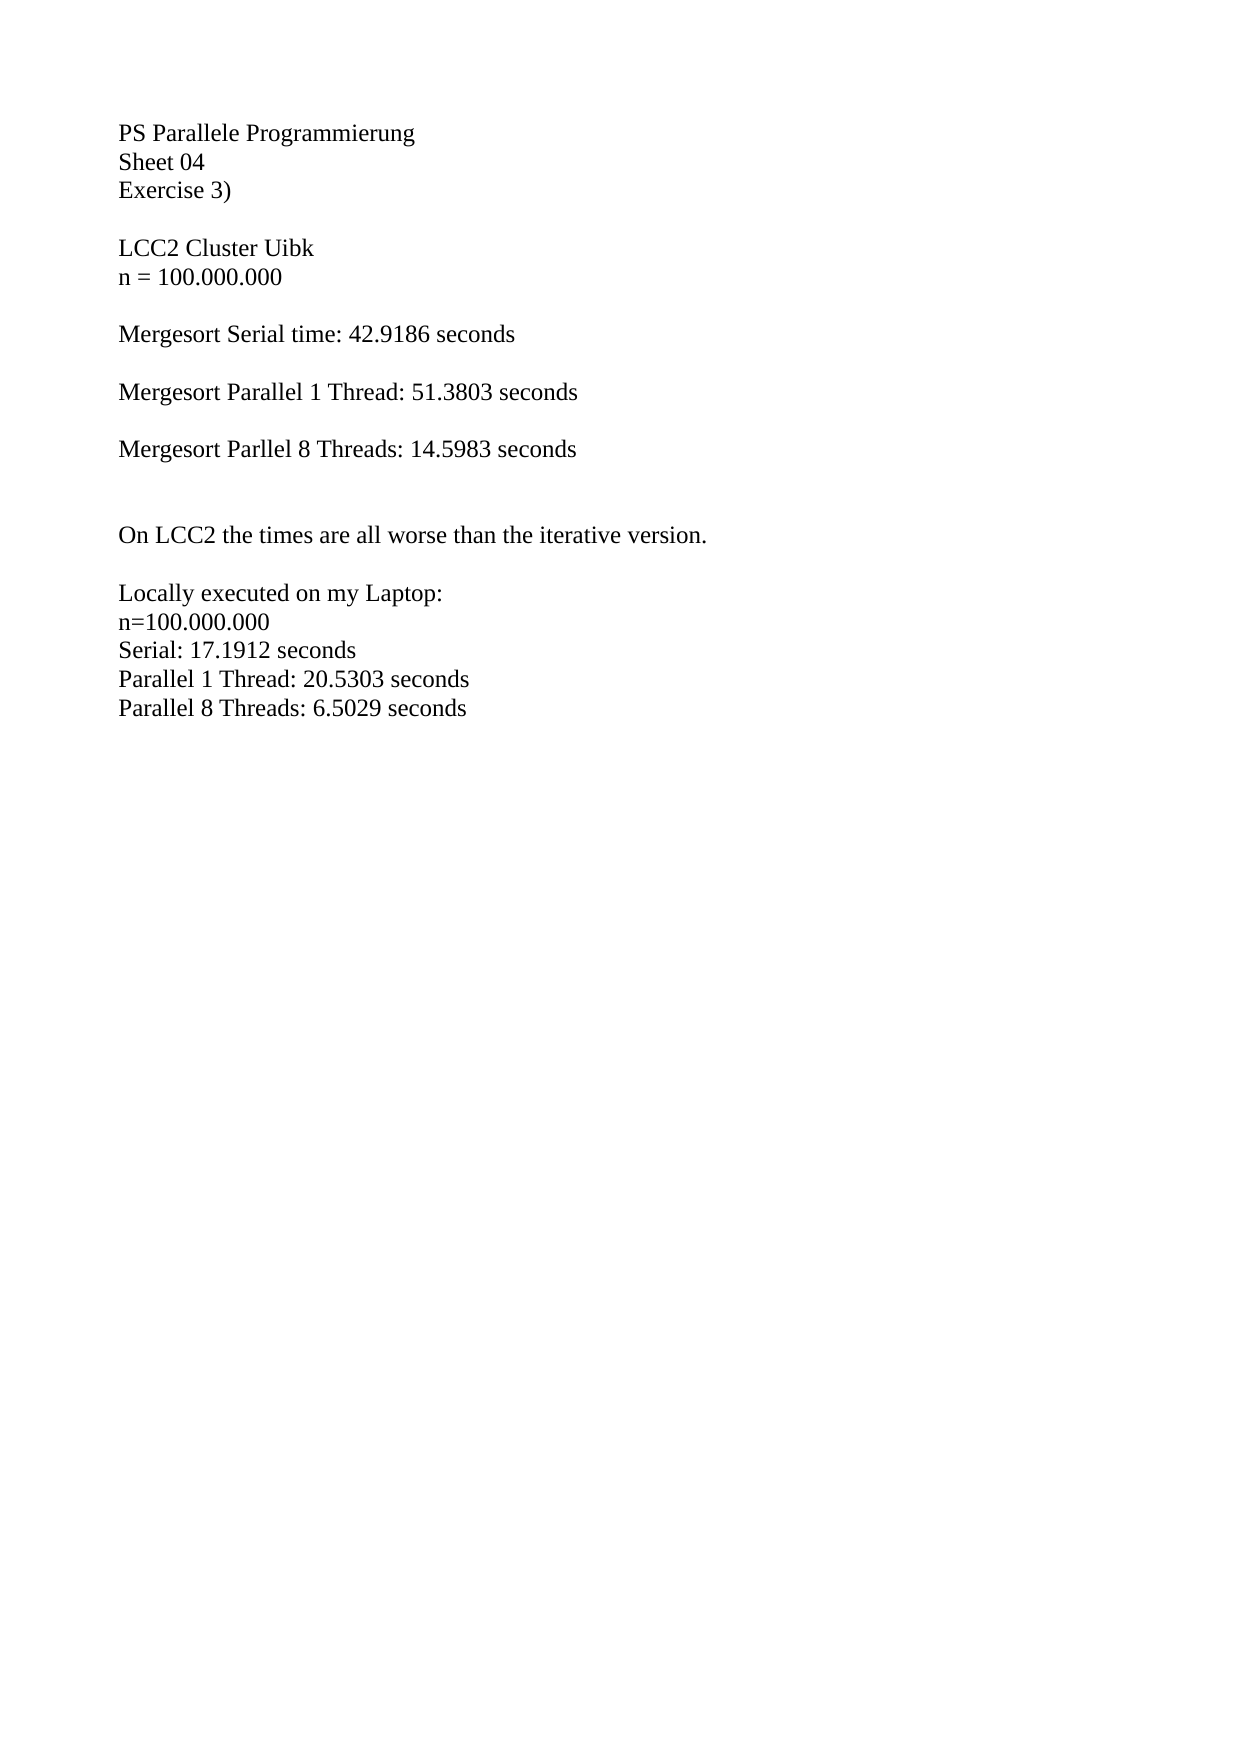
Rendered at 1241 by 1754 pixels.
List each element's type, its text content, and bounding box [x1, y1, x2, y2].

text Parallel 1 Thread: 20.5303 seconds [118, 664, 1122, 693]
text On LCC2 the times are all worse than the iterative version. [118, 521, 1122, 549]
text Mergesort Parallel 1 Thread: 51.3803 seconds [118, 377, 1122, 406]
text Parallel 8 Threads: 6.5029 seconds [118, 693, 1122, 722]
text Locally executed on my Laptop: [118, 578, 1122, 607]
text Mergesort Serial time: 42.9186 seconds [118, 319, 1122, 348]
text PS Parallele Programmierung [118, 118, 1122, 147]
text Serial: 17.1912 seconds [118, 636, 1122, 664]
text Sheet 04 [118, 147, 1122, 176]
text Mergesort Parllel 8 Threads: 14.5983 seconds [118, 434, 1122, 463]
text n=100.000.000 [118, 607, 1122, 636]
text LCC2 Cluster Uibk [118, 233, 1122, 262]
text n = 100.000.000 [118, 262, 1122, 291]
text Exercise 3) [118, 176, 1122, 204]
